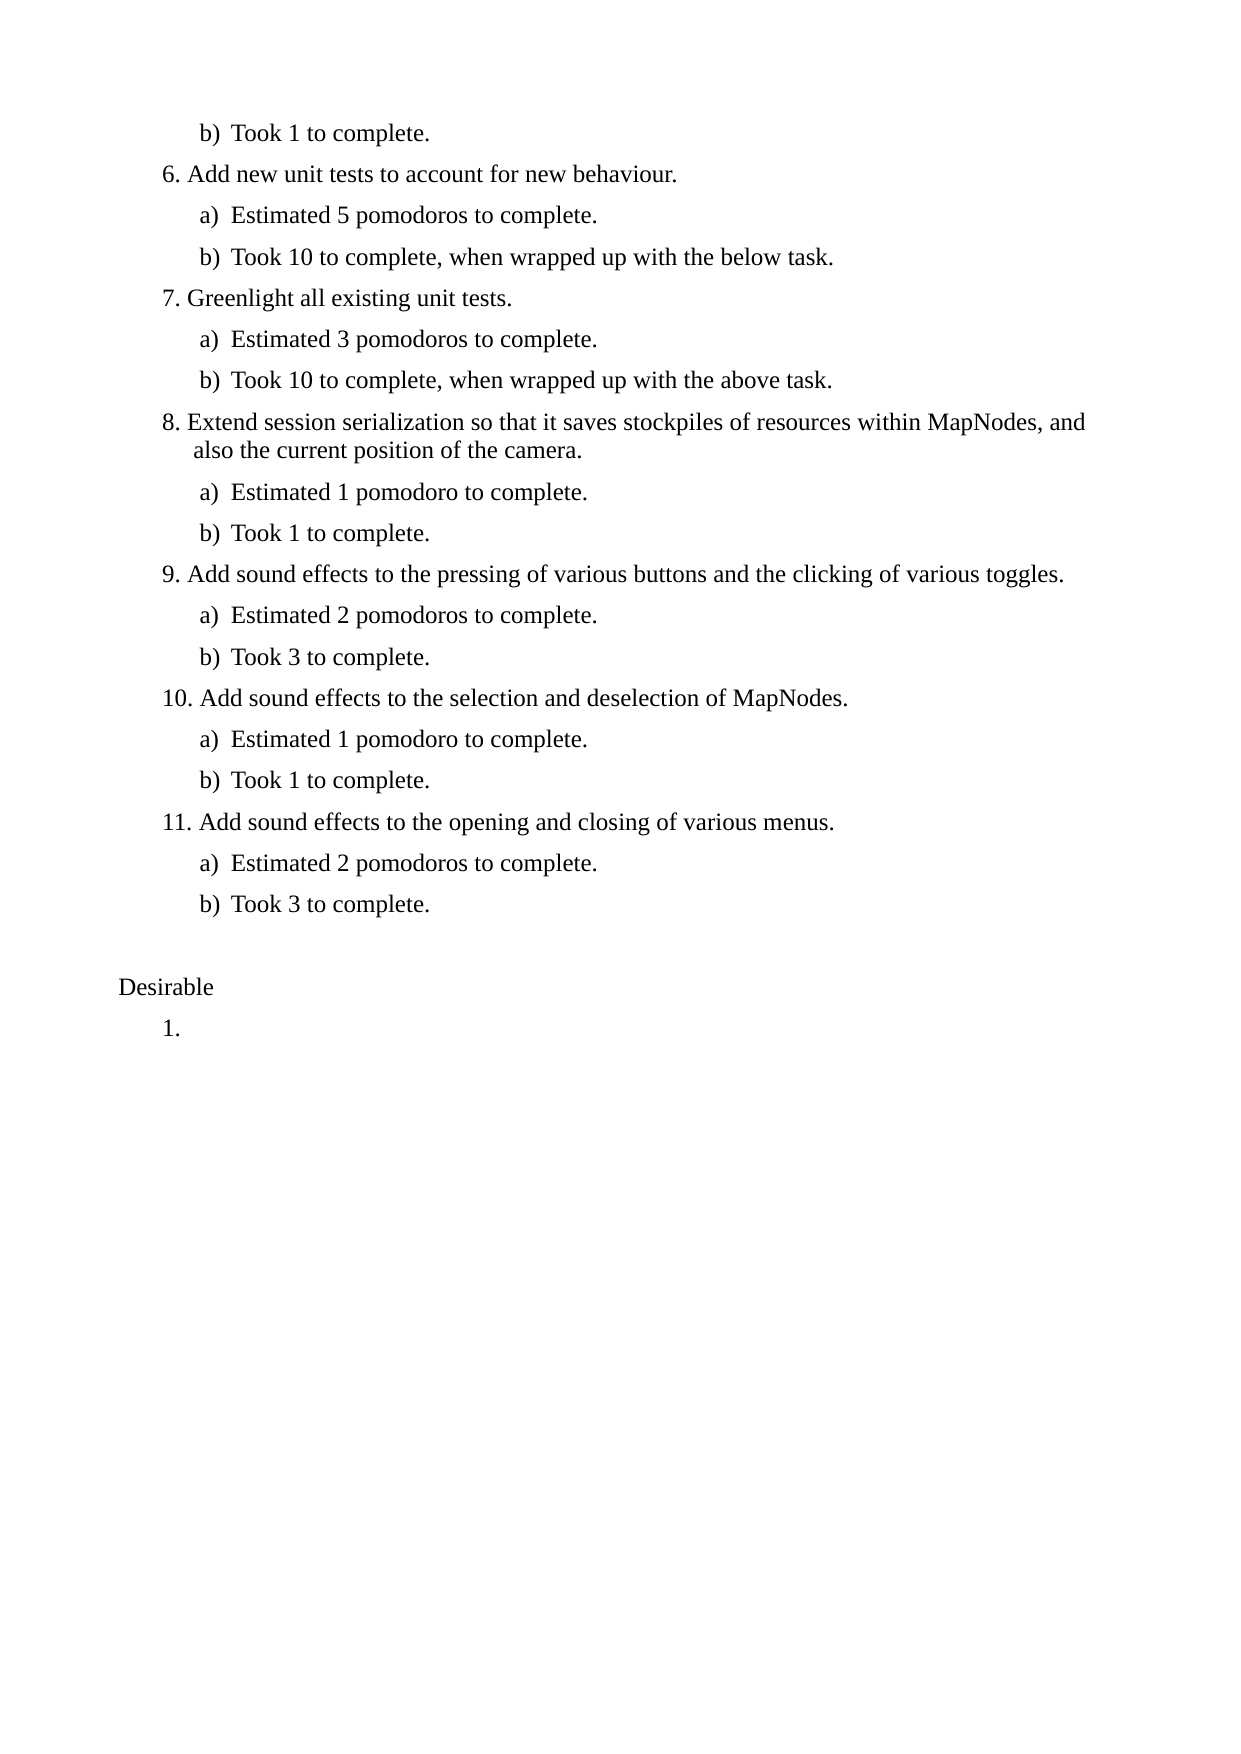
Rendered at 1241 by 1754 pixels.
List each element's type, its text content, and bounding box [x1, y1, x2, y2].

list Took 10 to complete, when wrapped up with the below task. [193, 242, 1122, 271]
list Estimated 2 pomodoros to complete. [193, 848, 1122, 877]
list Took 1 to complete. [193, 118, 1122, 147]
list Estimated 1 pomodoro to complete. [193, 477, 1122, 506]
list Add new unit tests to account for new behaviour. [156, 159, 1122, 188]
list Estimated 1 pomodoro to complete. [193, 724, 1122, 753]
text Desirable [118, 972, 1122, 1001]
list Extend session serialization so that it saves stockpiles of resources within MapNodes, and also the current position of the camera. [156, 407, 1122, 464]
list Took 3 to complete. [193, 889, 1122, 918]
list Add sound effects to the opening and closing of various menus. [156, 807, 1122, 836]
list Add sound effects to the pressing of various buttons and the clicking of various toggles. [156, 559, 1122, 588]
list Estimated 3 pomodoros to complete. [193, 324, 1122, 353]
list Took 3 to complete. [193, 642, 1122, 671]
list Greenlight all existing unit tests. [156, 283, 1122, 312]
list Add sound effects to the selection and deselection of MapNodes. [156, 683, 1122, 712]
list Estimated 5 pomodoros to complete. [193, 201, 1122, 229]
list Took 1 to complete. [193, 518, 1122, 547]
list Took 10 to complete, when wrapped up with the above task. [193, 366, 1122, 394]
list Estimated 2 pomodoros to complete. [193, 601, 1122, 629]
list Took 1 to complete. [193, 766, 1122, 794]
